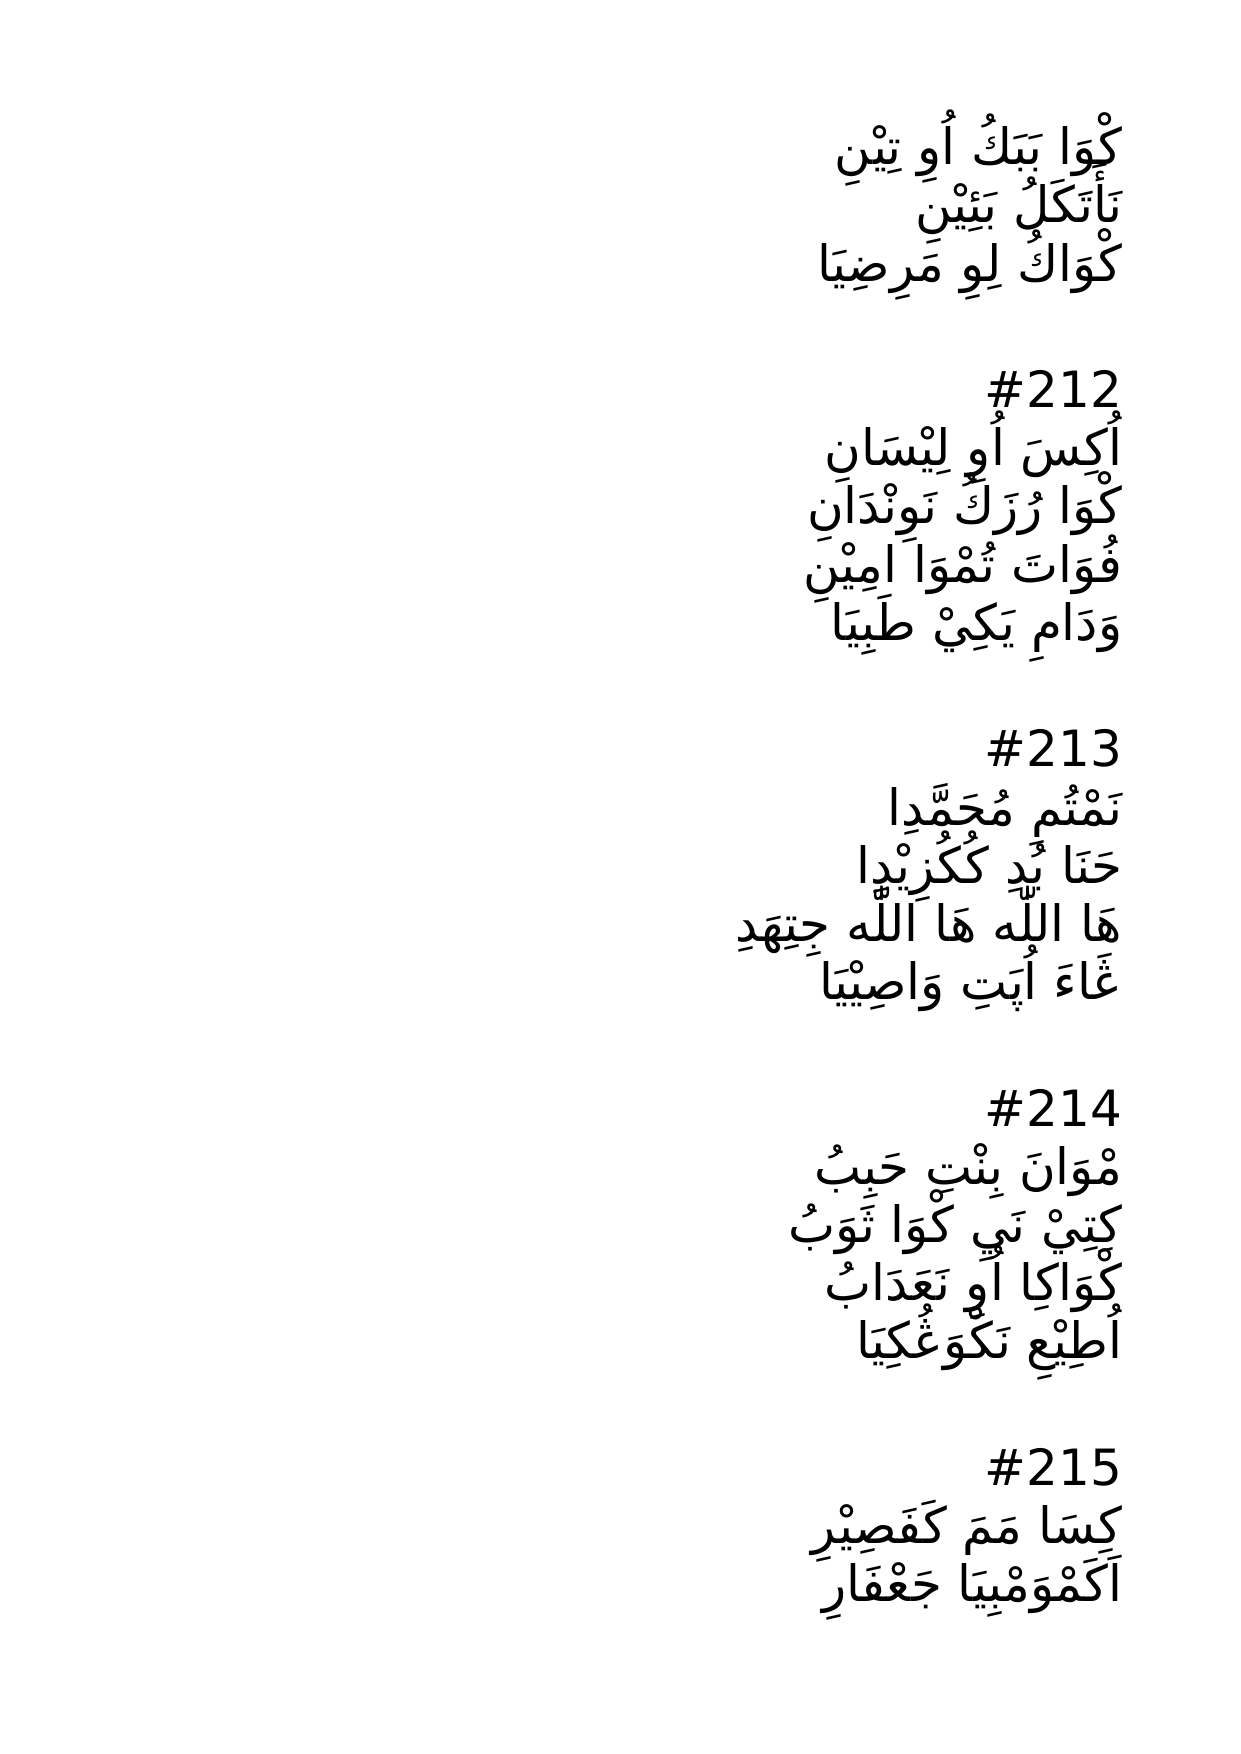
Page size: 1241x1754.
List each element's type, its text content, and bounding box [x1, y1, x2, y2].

text اَكَمْوَمْبِيَا جَعْفَارِ [118, 1555, 1122, 1613]
text #214 [118, 1079, 1122, 1138]
text حَنَا بُدِ كُكُزِيْدِا [118, 837, 1122, 895]
text كْوَا رُزَكُ نَوِنْدَانِ [118, 477, 1122, 536]
text اُكِسَ اُوِ لِيْسَانِ [118, 419, 1122, 477]
text مْوَانَ بِنْتِ حَبِبُ [118, 1138, 1122, 1196]
text ڠَاءَ اُپَتِ وَاصِيْيَا [118, 953, 1122, 1011]
text كِتِيْ نَيِ كْوَا ثَوَبُ [118, 1196, 1122, 1254]
text كْوَاكُ لِوِ مَرِضِيَا [118, 234, 1122, 293]
text اُطِيْعِ نَكْوَڠُكِيَا [118, 1312, 1122, 1371]
text كِسَا مَمَ كَفَصِيْرِ [118, 1497, 1122, 1555]
text #212 [118, 361, 1122, 419]
text كْوَاكِا اُوِ نَعَدَابُ [118, 1254, 1122, 1312]
text #215 [118, 1439, 1122, 1497]
text #213 [118, 720, 1122, 778]
text وَدَامِ يَكِيْ طَبِيَا [118, 594, 1122, 652]
text كْوَا بَبَكُ اُوِ تِيْنِ [118, 118, 1122, 176]
text نَأَتَكَلُ بَئِيْنِ [118, 176, 1122, 234]
text هَا اللّٰه هَا اللّٰه جِتِهَدِ [118, 895, 1122, 953]
text فُوَاتَ تُمْوَا امِيْنِ [118, 536, 1122, 594]
text نَمْتُمِ مُحَمَّدِا [118, 778, 1122, 837]
